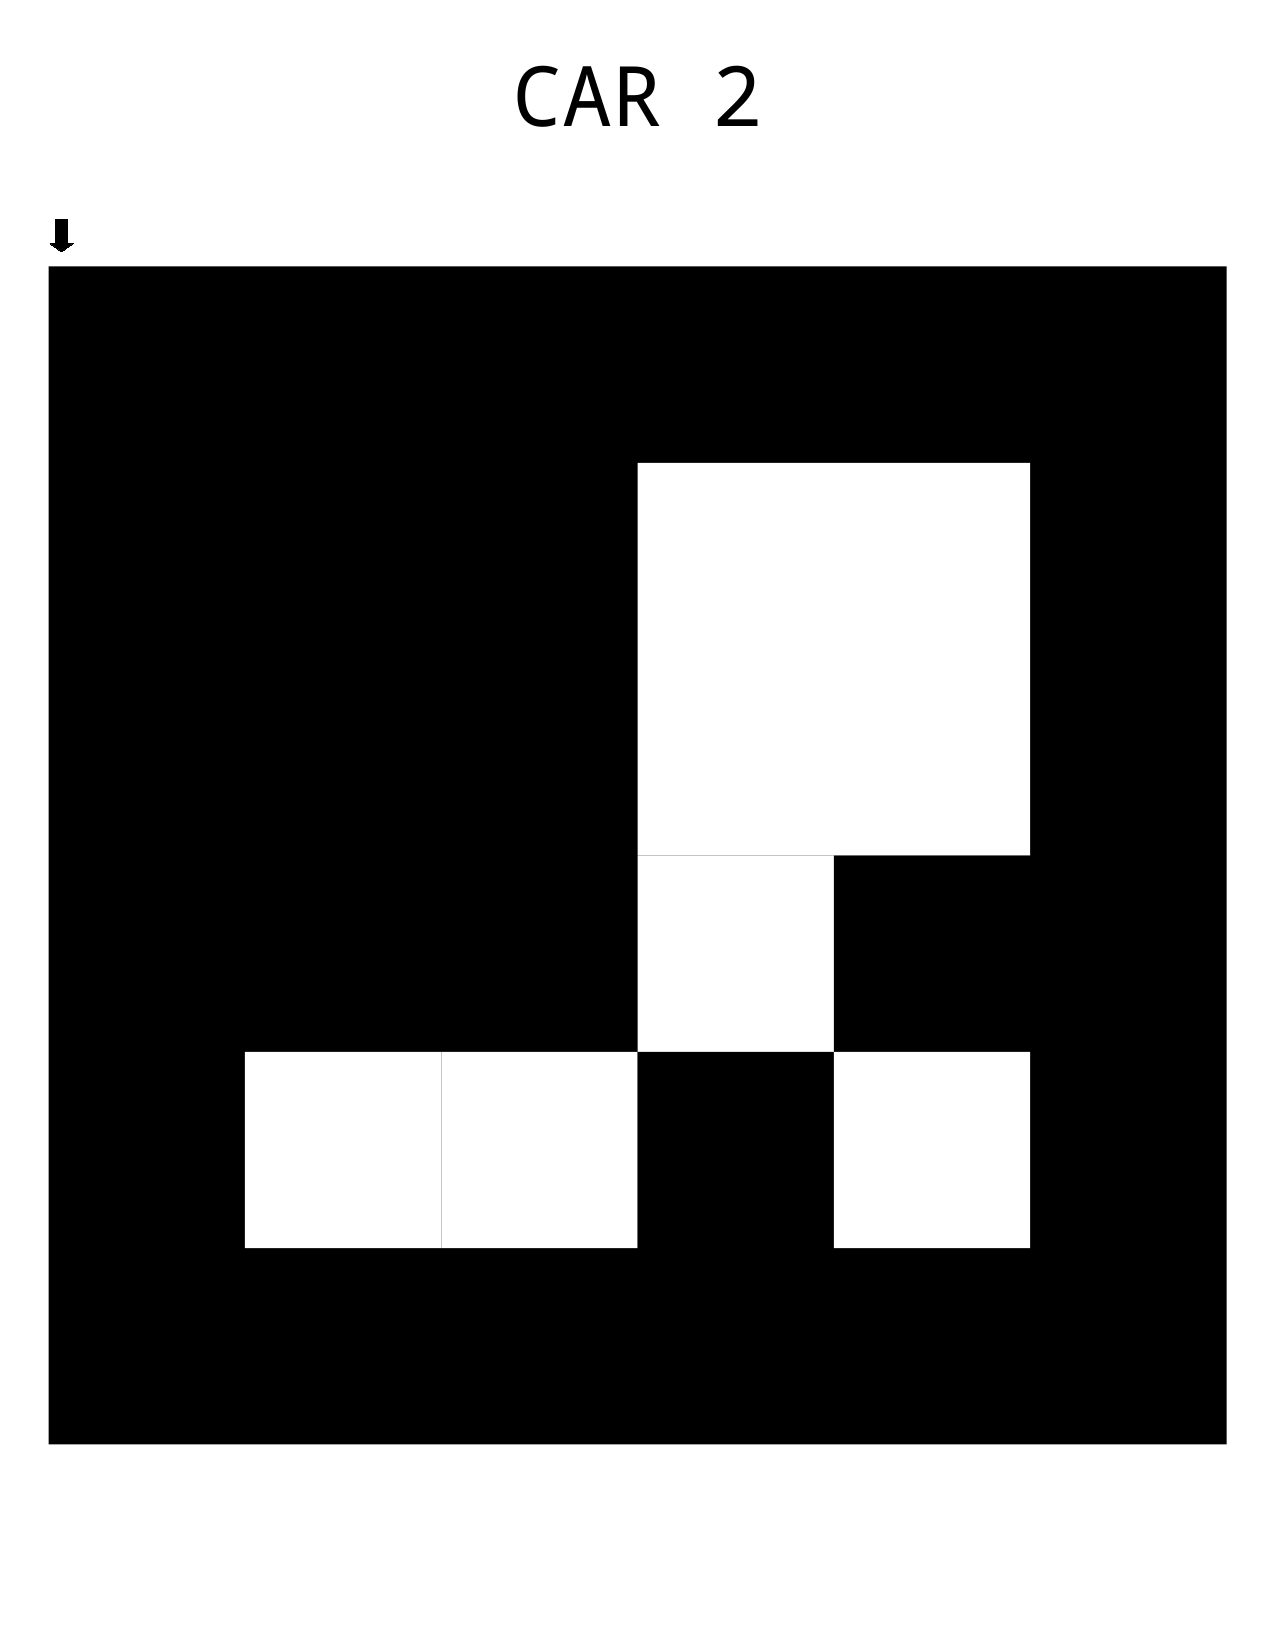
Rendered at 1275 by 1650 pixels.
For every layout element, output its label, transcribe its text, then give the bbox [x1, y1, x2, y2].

text CAR 2 [38, 38, 1237, 151]
